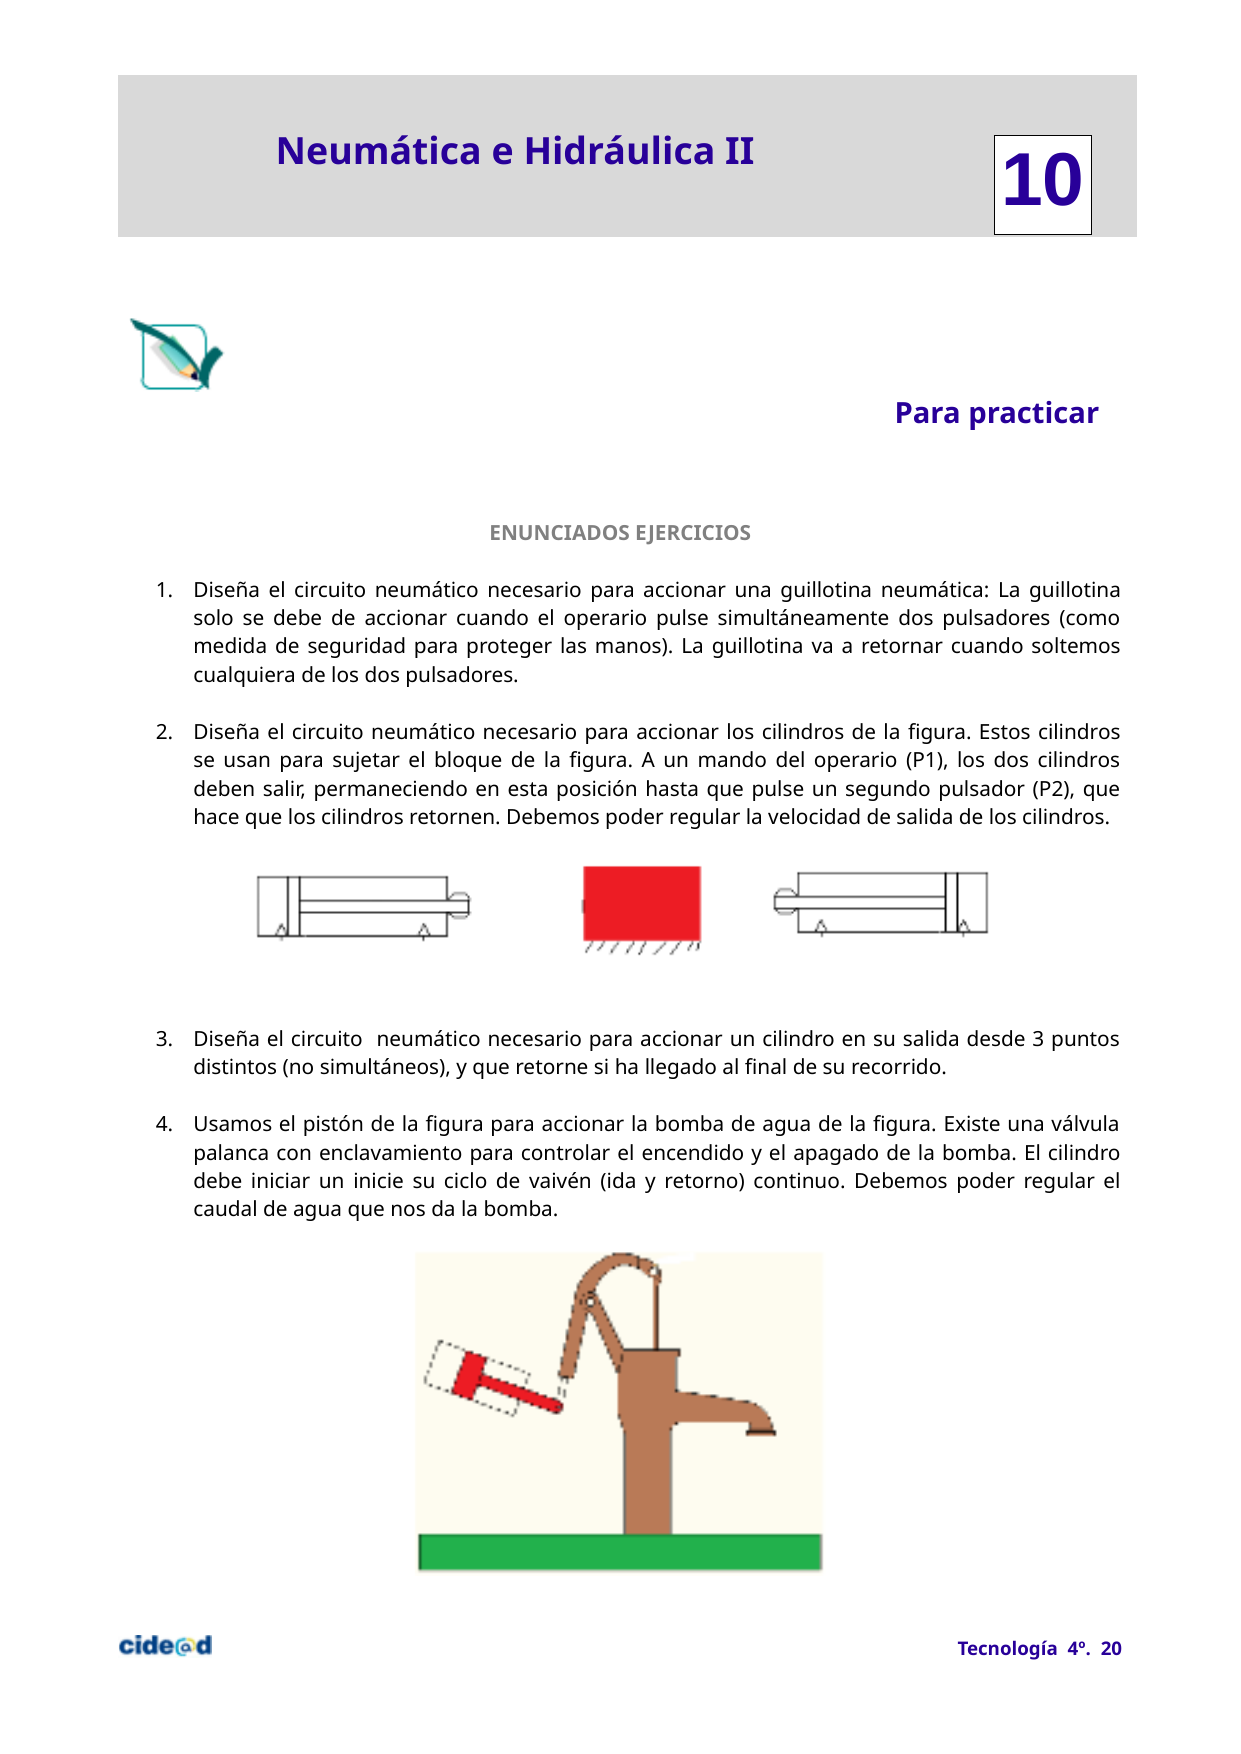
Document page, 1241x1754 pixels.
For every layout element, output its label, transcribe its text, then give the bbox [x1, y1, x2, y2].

picture [414, 1251, 826, 1576]
text Para practicar [118, 317, 1122, 432]
picture [118, 1635, 212, 1658]
text ENUNCIADOS EJERCICIOS [118, 518, 1122, 546]
list Usamos el pistón de la figura para accionar la bomba de agua de la figura. Existe una válvula palanca con enclavamiento para controlar el encendido y el apagado de la bomba. El cilindro debe iniciar un inicie su ciclo de vaivén (ida y retorno) continuo. Debemos poder regular el caudal de agua que nos da la bomba. [156, 1109, 1122, 1223]
list Diseña el circuito neumático necesario para accionar una guillotina neumática: La guillotina solo se debe de accionar cuando el operario pulse simultáneamente dos pulsadores (como medida de seguridad para proteger las manos). La guillotina va a retornar cuando soltemos cualquiera de los dos pulsadores. [156, 575, 1122, 688]
list Diseña el circuito neumático necesario para accionar los cilindros de la figura. Estos cilindros se usan para sujetar el bloque de la figura. A un mando del operario (P1), los dos cilindros deben salir, permaneciendo en esta posición hasta que pulse un segundo pulsador (P2), que hace que los cilindros retornen. Debemos poder regular la velocidad de salida de los cilindros. [156, 717, 1122, 831]
picture [256, 859, 1059, 967]
list Diseña el circuito neumático necesario para accionar un cilindro en su salida desde 3 puntos distintos (no simultáneos), y que retorne si ha llegado al final de su recorrido. [156, 1024, 1122, 1081]
picture [129, 317, 227, 392]
